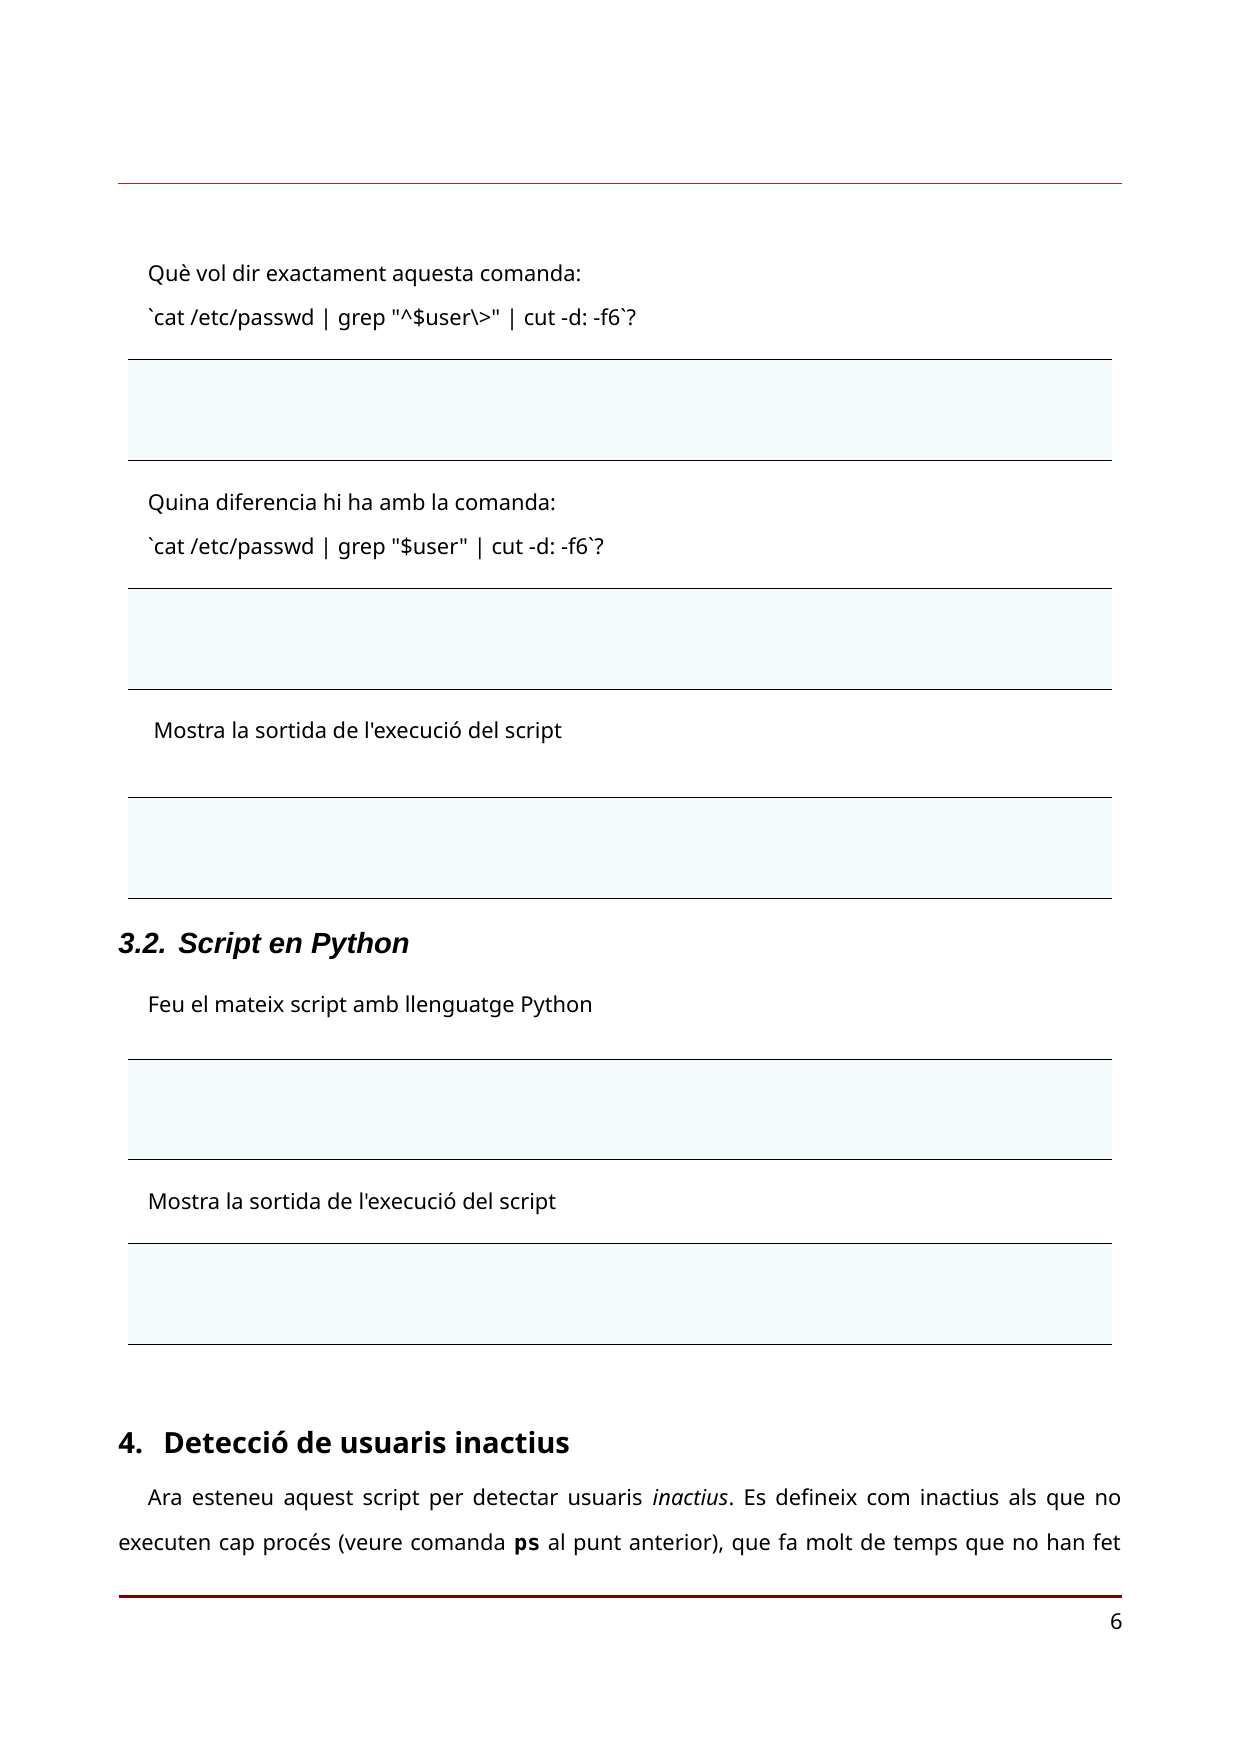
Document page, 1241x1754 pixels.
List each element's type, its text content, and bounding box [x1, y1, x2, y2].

text `cat /etc/passwd | grep "^$user\>" | cut -d: -f6`? [118, 302, 1122, 332]
text Feu el mateix script amb llenguatge Python [118, 989, 1122, 1019]
text `cat /etc/passwd | grep "$user" | cut -d: -f6`? [118, 531, 1122, 561]
text Mostra la sortida de l'execució del script [118, 576, 1122, 745]
text Mostra la sortida de l'execució del script [118, 1047, 1122, 1216]
text Què vol dir exactament aquesta comanda: [118, 257, 1122, 287]
subtitle Detecció de usuaris inactius [118, 1422, 1122, 1462]
text Quina diferencia hi ha amb la comanda: [118, 347, 1122, 516]
subtitle Script en Python [118, 785, 1122, 960]
text Ara esteneu aquest script per detectar usuaris inactius. Es defineix com inactius als que no executen cap procés (veure comanda ps al punt anterior), que fa molt de temps que no han fet [118, 1482, 1122, 1557]
